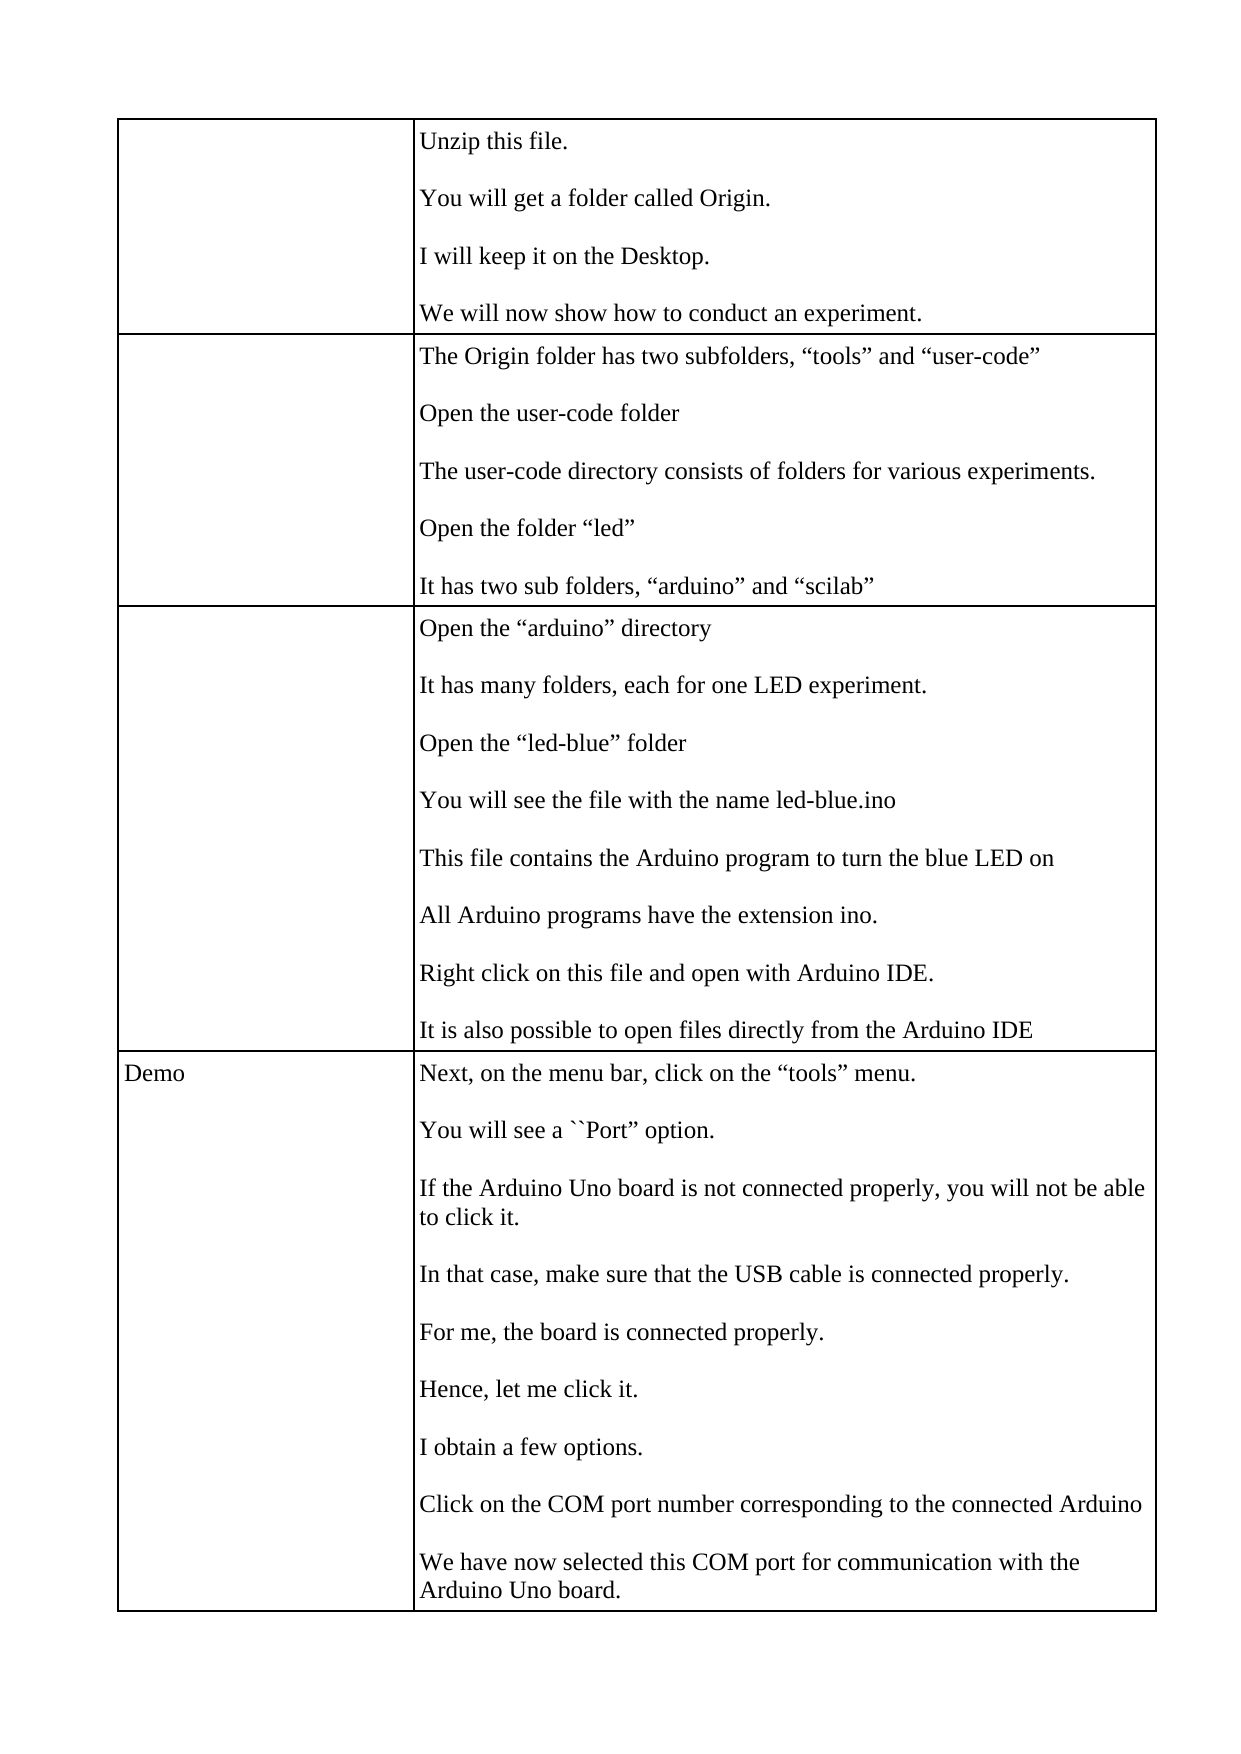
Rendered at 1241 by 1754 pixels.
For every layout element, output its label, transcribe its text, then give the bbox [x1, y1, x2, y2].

table_cell [119, 607, 413, 1050]
table_cell Demo [119, 1052, 413, 1610]
table_cell Unzip this file. You will get a folder called Origin. I will keep it on the Desktop. We will now show how to conduct an experiment. [415, 120, 1155, 333]
table_cell [119, 120, 413, 333]
table_cell Next, on the menu bar, click on the “tools” menu. You will see a ``Port” option. If the Arduino Uno board is not connected properly, you will not be able to click it. In that case, make sure that the USB cable is connected properly. For me, the board is connected properly. Hence, let me click it. I obtain a few options. Click on the COM port number corresponding to the connected Arduino We have now selected this COM port for communication with the Arduino Uno board. [415, 1052, 1155, 1610]
table_cell The Origin folder has two subfolders, “tools” and “user-code” Open the user-code folder The user-code directory consists of folders for various experiments. Open the folder “led” It has two sub folders, “arduino” and “scilab” [415, 335, 1155, 605]
table_cell [119, 335, 413, 605]
table_cell Open the “arduino” directory It has many folders, each for one LED experiment. Open the “led-blue” folder You will see the file with the name led-blue.ino This file contains the Arduino program to turn the blue LED on All Arduino programs have the extension ino. Right click on this file and open with Arduino IDE. It is also possible to open files directly from the Arduino IDE [415, 607, 1155, 1050]
